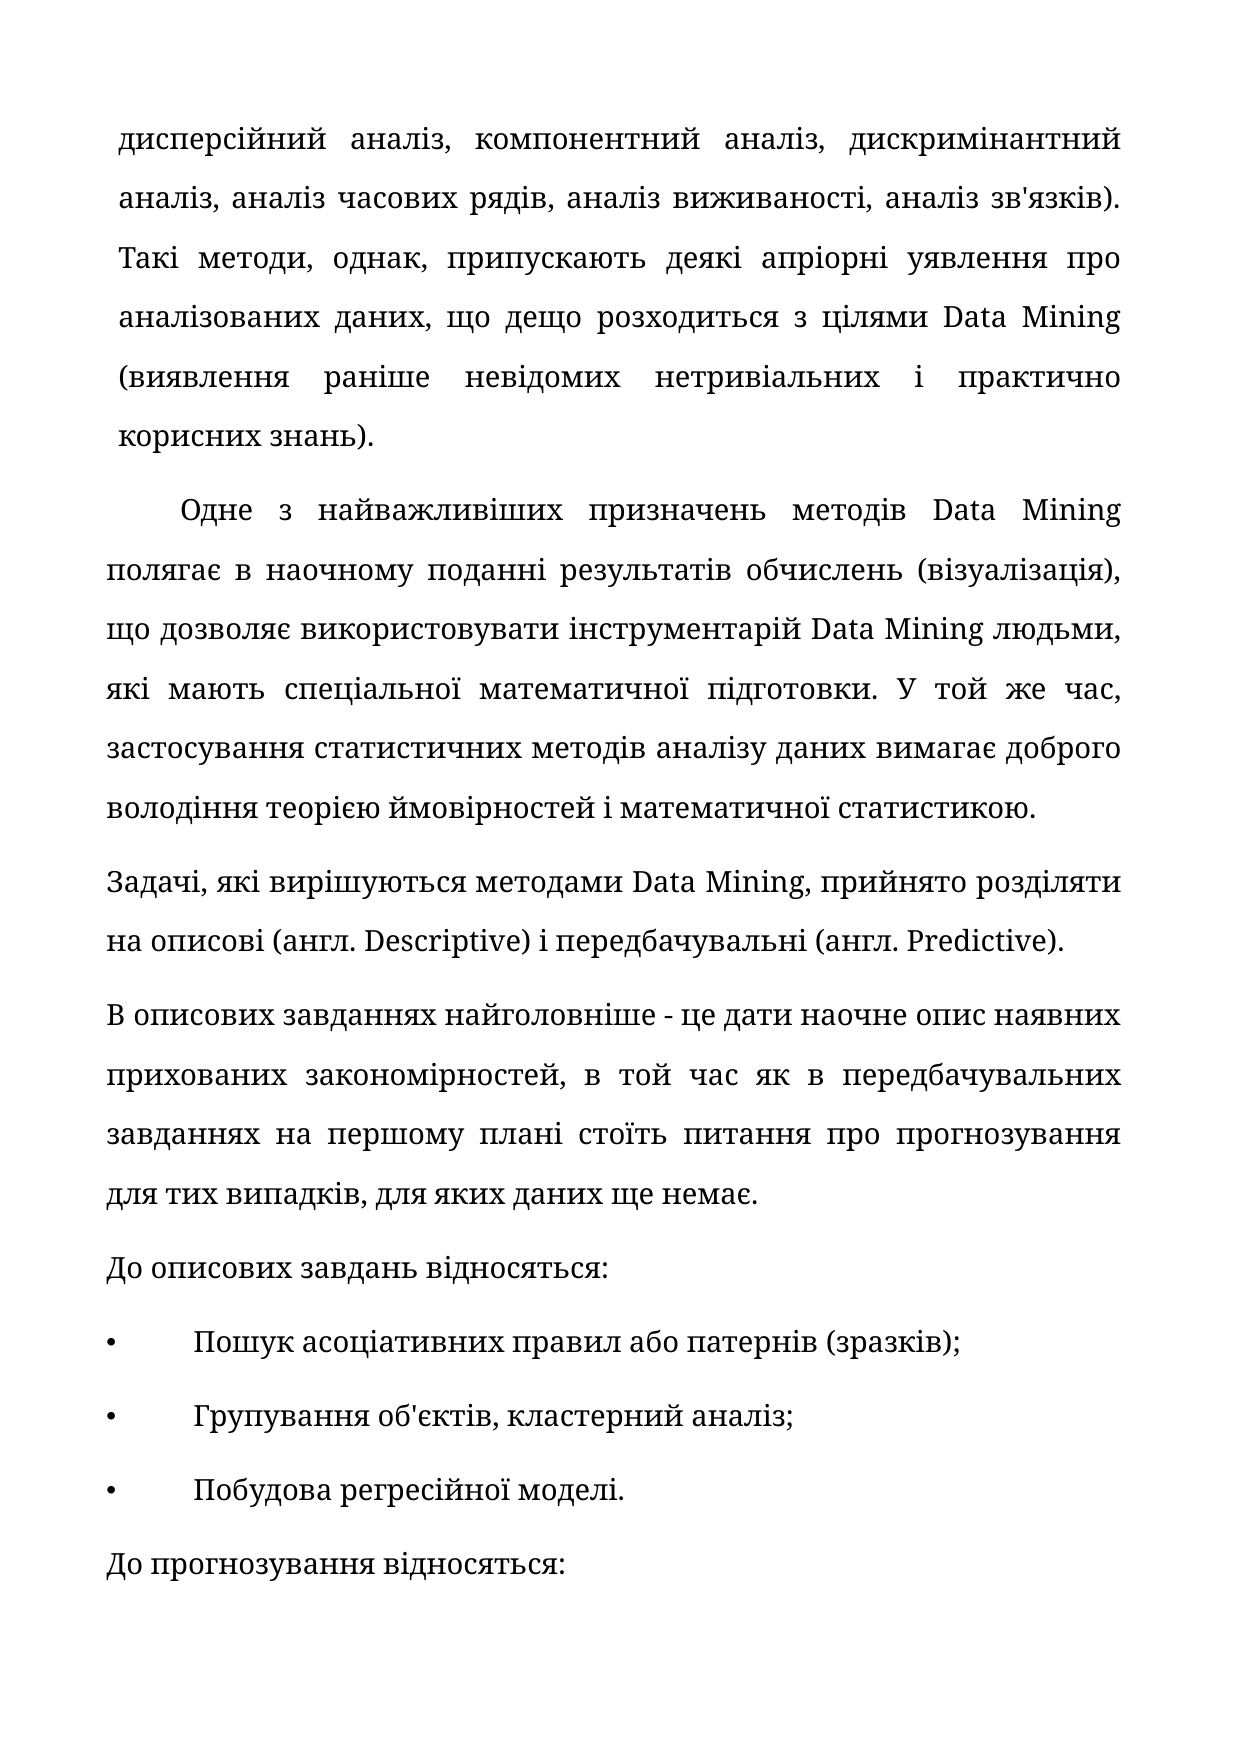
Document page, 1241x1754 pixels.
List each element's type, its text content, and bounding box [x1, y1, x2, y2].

text До прогнозування відносяться: [106, 1543, 1122, 1583]
text Задачі, які вирішуються методами Data Mining, прийнято розділяти на описові (англ. Descriptive) і передбачувальні (англ. Predictive). [106, 861, 1122, 960]
list Пошук асоціативних правил або патернів (зразків); [106, 1321, 1122, 1361]
text Одне з найважливіших призначень методів Data Mining полягає в наочному поданні результатів обчислень (візуалізація), що дозволяє використовувати інструментарій Data Mining людьми, які мають спеціальної математичної підготовки. У той же час, застосування статистичних методів аналізу даних вимагає доброго володіння теорією ймовірностей і математичної статистикою. [106, 489, 1122, 827]
text До описових завдань відносяться: [106, 1247, 1122, 1287]
text дисперсійний аналіз, компонентний аналіз, дискримінантний аналіз, аналіз часових рядів, аналіз виживаності, аналіз зв'язків). Такі методи, однак, припускають деякі апріорні уявлення про аналізованих даних, що дещо розходиться з цілями Data Mining (виявлення раніше невідомих нетривіальних і практично корисних знань). [118, 118, 1122, 455]
list Побудова регресійної моделі. [106, 1469, 1122, 1509]
list Групування об'єктів, кластерний аналіз; [106, 1395, 1122, 1435]
text В описових завданнях найголовніше - це дати наочне опис наявних прихованих закономірностей, в той час як в передбачувальних завданнях на першому плані стоїть питання про прогнозування для тих випадків, для яких даних ще немає. [106, 994, 1122, 1213]
